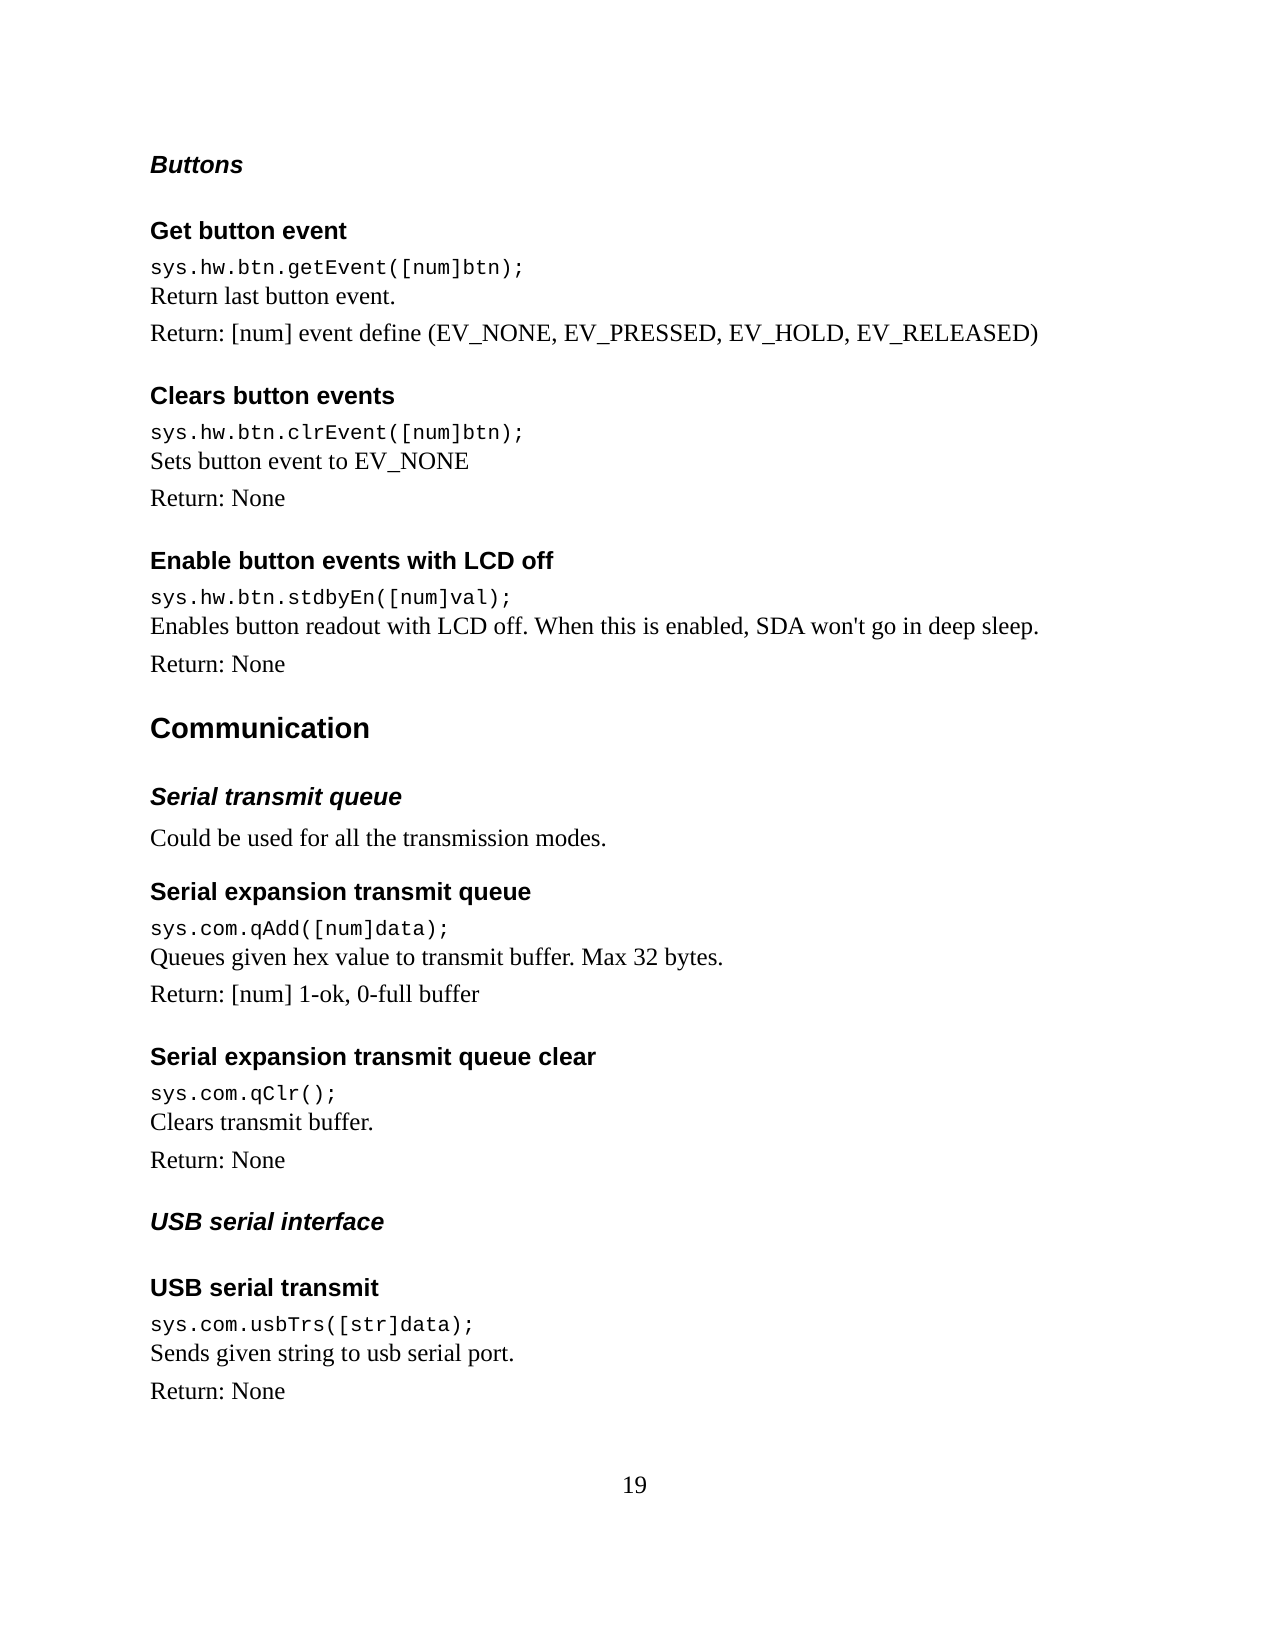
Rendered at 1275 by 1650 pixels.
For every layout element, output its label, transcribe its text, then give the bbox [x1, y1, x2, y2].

text Return: None [150, 649, 1125, 677]
text sys.com.usbTrs([str]data); [150, 1314, 1125, 1338]
text Return last button event. [150, 281, 1125, 309]
subtitle USB serial interface [150, 1207, 1125, 1236]
text sys.hw.btn.getEvent([num]btn); [150, 257, 1125, 281]
subtitle Buttons [150, 150, 1125, 178]
text Could be used for all the transmission modes. [150, 823, 1125, 852]
text sys.hw.btn.clrEvent([num]btn); [150, 422, 1125, 446]
text sys.hw.btn.stdbyEn([num]val); [150, 587, 1125, 611]
subtitle Serial expansion transmit queue clear [150, 1042, 1125, 1071]
text Sends given string to usb serial port. [150, 1338, 1125, 1367]
text sys.com.qAdd([num]data); [150, 918, 1125, 942]
subtitle Serial expansion transmit queue [150, 877, 1125, 906]
subtitle Clears button events [150, 381, 1125, 410]
text sys.com.qClr(); [150, 1083, 1125, 1107]
text Return: None [150, 1376, 1125, 1404]
text Return: [num] 1-ok, 0-full buffer [150, 979, 1125, 1008]
text Clears transmit buffer. [150, 1107, 1125, 1136]
subtitle USB serial transmit [150, 1273, 1125, 1302]
text Sets button event to EV_NONE [150, 446, 1125, 474]
text Return: [num] event define (EV_NONE, EV_PRESSED, EV_HOLD, EV_RELEASED) [150, 318, 1125, 347]
text Queues given hex value to transmit buffer. Max 32 bytes. [150, 942, 1125, 971]
subtitle Enable button events with LCD off [150, 546, 1125, 575]
text Return: None [150, 1145, 1125, 1173]
subtitle Get button event [150, 216, 1125, 244]
subtitle Communication [150, 711, 1125, 745]
text Enables button readout with LCD off. When this is enabled, SDA won't go in deep sleep. [150, 611, 1125, 640]
text Return: None [150, 483, 1125, 512]
subtitle Serial transmit queue [150, 782, 1125, 811]
